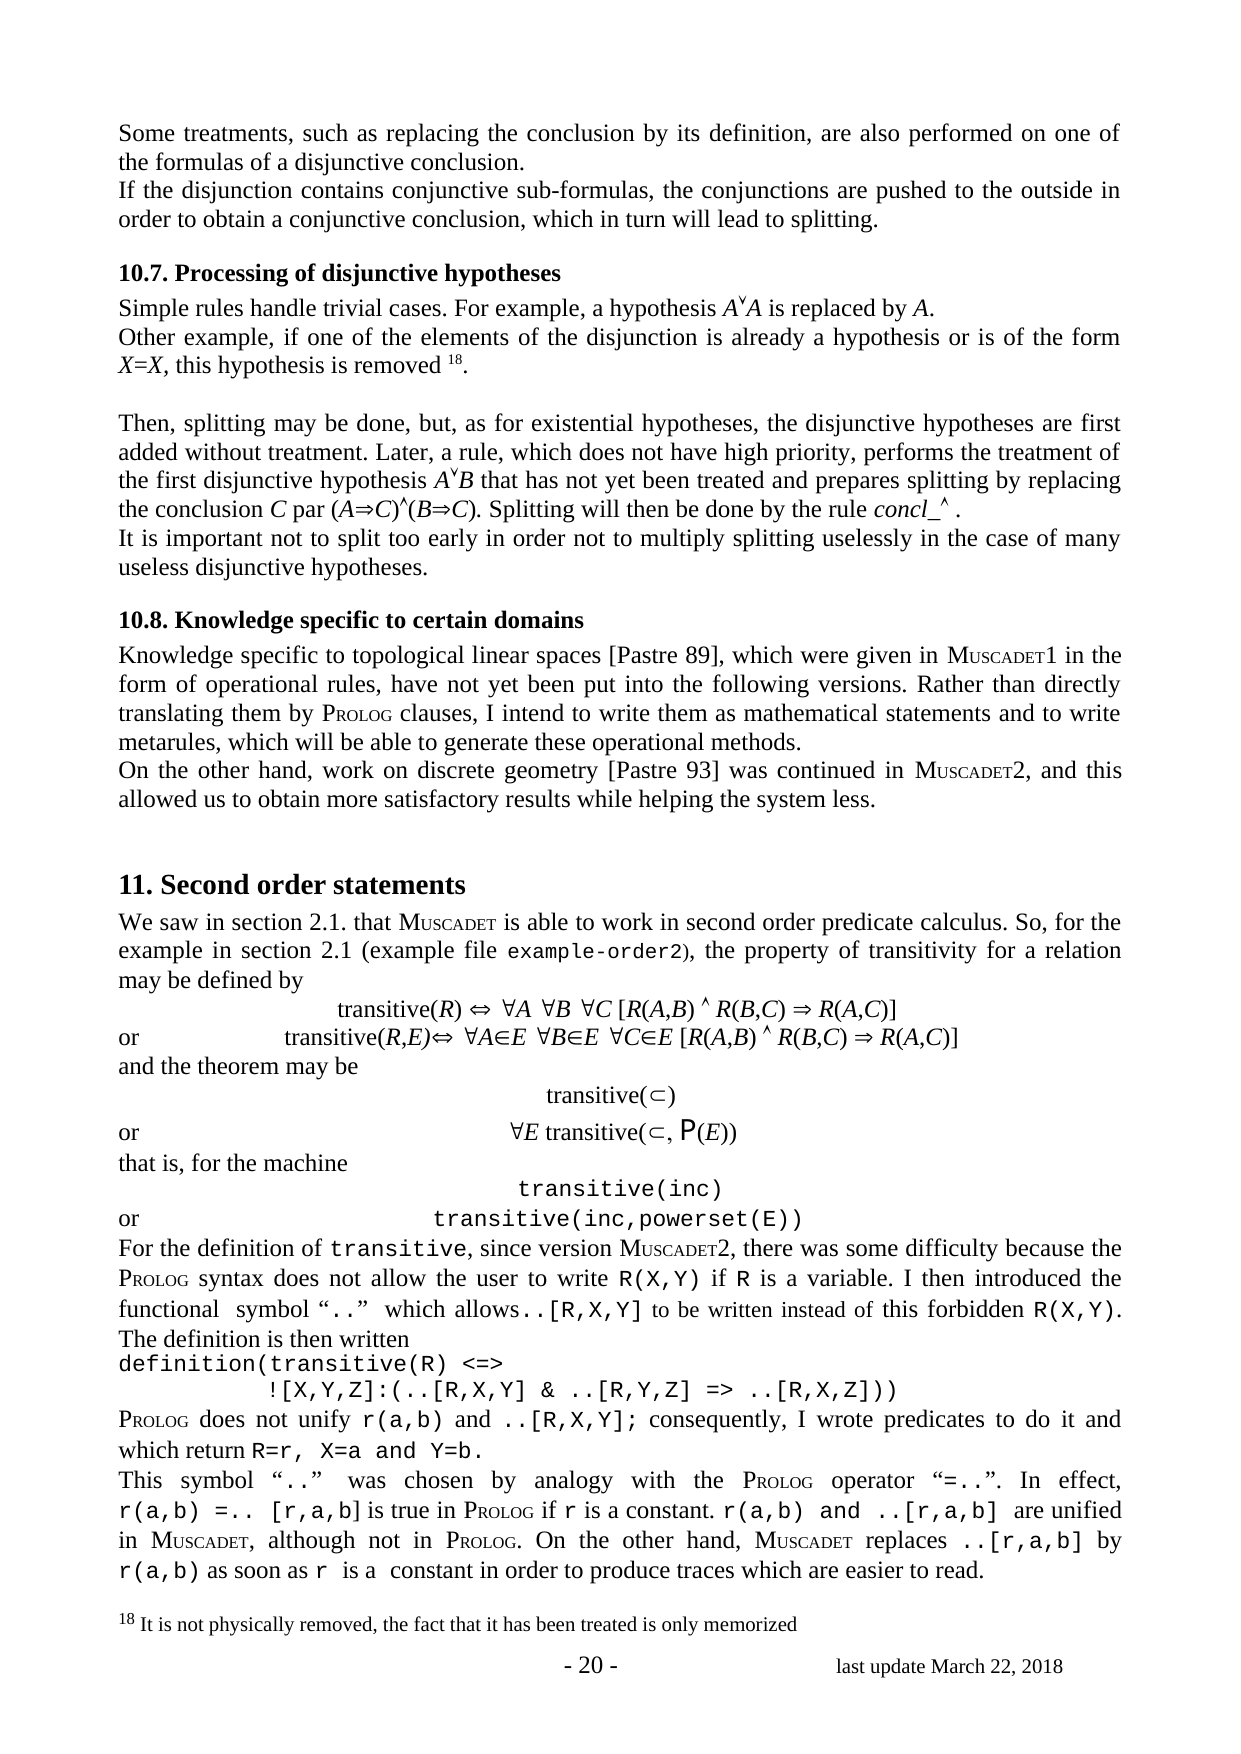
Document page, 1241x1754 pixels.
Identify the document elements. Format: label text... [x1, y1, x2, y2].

text We saw in section 2.1. that Muscadet is able to work in second order predicate calculus. So, for the example in section 2.1 (example file example-order2), the property of transitivity for a relation may be defined by [118, 907, 1122, 994]
text Then, splitting may be done, but, as for existential hypotheses, the disjunctive hypotheses are first added without treatment. Later, a rule, which does not have high priority, performs the treatment of the first disjunctive hypothesis AB that has not yet been treated and prepares splitting by replacing the conclusion C par (AC)(BC). Splitting will then be done by the rule concl_ . [118, 408, 1122, 523]
text If the disjunction contains conjunctive sub-formulas, the conjunctions are pushed to the outside in order to obtain a conjunctive conclusion, which in turn will lead to splitting. [118, 176, 1122, 233]
text This symbol “..” was chosen by analogy with the Prolog operator “=..”. In effect, r(a,b) =.. [r,a,b] is true in Prolog if r is a constant. r(a,b) and ..[r,a,b] are unified in Muscadet, although not in Prolog. On the other hand, Muscadet replaces ..[r,a,b] by r(a,b) as soon as r is a constant in order to produce traces which are easier to read. [118, 1465, 1122, 1586]
text On the other hand, work on discrete geometry [Pastre 93] was continued in Muscadet2, and this allowed us to obtain more satisfactory results while helping the system less. [118, 756, 1122, 813]
subtitle 10.7. Processing of disjunctive hypotheses [118, 258, 1122, 287]
subtitle 10.8. Knowledge specific to certain domains [118, 606, 1122, 634]
text ![X,Y,Z]:(..[R,X,Y] & ..[R,Y,Z] => ..[R,X,Z])) [118, 1379, 1122, 1404]
text transitive(inc) [118, 1177, 1122, 1203]
text definition(transitive(R) <=> [118, 1353, 1122, 1379]
text For the definition of transitive, since version Muscadet2, there was some difficulty because the Prolog syntax does not allow the user to write R(X,Y) if R is a variable. I then introduced the functional symbol “..” which allows..[R,X,Y] to be written instead of this forbidden R(X,Y). The definition is then written [118, 1233, 1122, 1353]
text It is not physically removed, the fact that it has been treated is only memorized [118, 1608, 1122, 1636]
text Simple rules handle trivial cases. For example, a hypothesis AA is replaced by A. [118, 293, 1122, 322]
subtitle 11. Second order statements [118, 867, 1122, 900]
text and the theorem may be [118, 1051, 1122, 1080]
text transitive(R)  A B C [R(A,B)  R(B,C)  R(A,C)] [118, 994, 1122, 1022]
text Knowledge specific to topological linear spaces [Pastre 89], which were given in Muscadet1 in the form of operational rules, have not yet been put into the following versions. Rather than directly translating them by Prolog clauses, I intend to write them as mathematical statements and to write metarules, which will be able to generate these operational methods. [118, 641, 1122, 756]
text or transitive(R,E) AE BE CE [R(A,B)  R(B,C)  R(A,C)] [118, 1022, 1122, 1051]
text transitive() [118, 1080, 1122, 1109]
text or E transitive(, P(E)) [118, 1109, 1122, 1148]
text Prolog does not unify r(a,b) and ..[R,X,Y]; consequently, I wrote predicates to do it and which return R=r, X=a and Y=b. [118, 1404, 1122, 1465]
text Some treatments, such as replacing the conclusion by its definition, are also performed on one of the formulas of a disjunctive conclusion. [118, 118, 1122, 176]
text Other example, if one of the elements of the disjunction is already a hypothesis or is of the form X=X, this hypothesis is removed . [118, 322, 1122, 379]
text that is, for the machine [118, 1148, 1122, 1177]
text or transitive(inc,powerset(E)) [118, 1203, 1122, 1233]
text It is important not to split too early in order not to multiply splitting uselessly in the case of many useless disjunctive hypotheses. [118, 523, 1122, 581]
